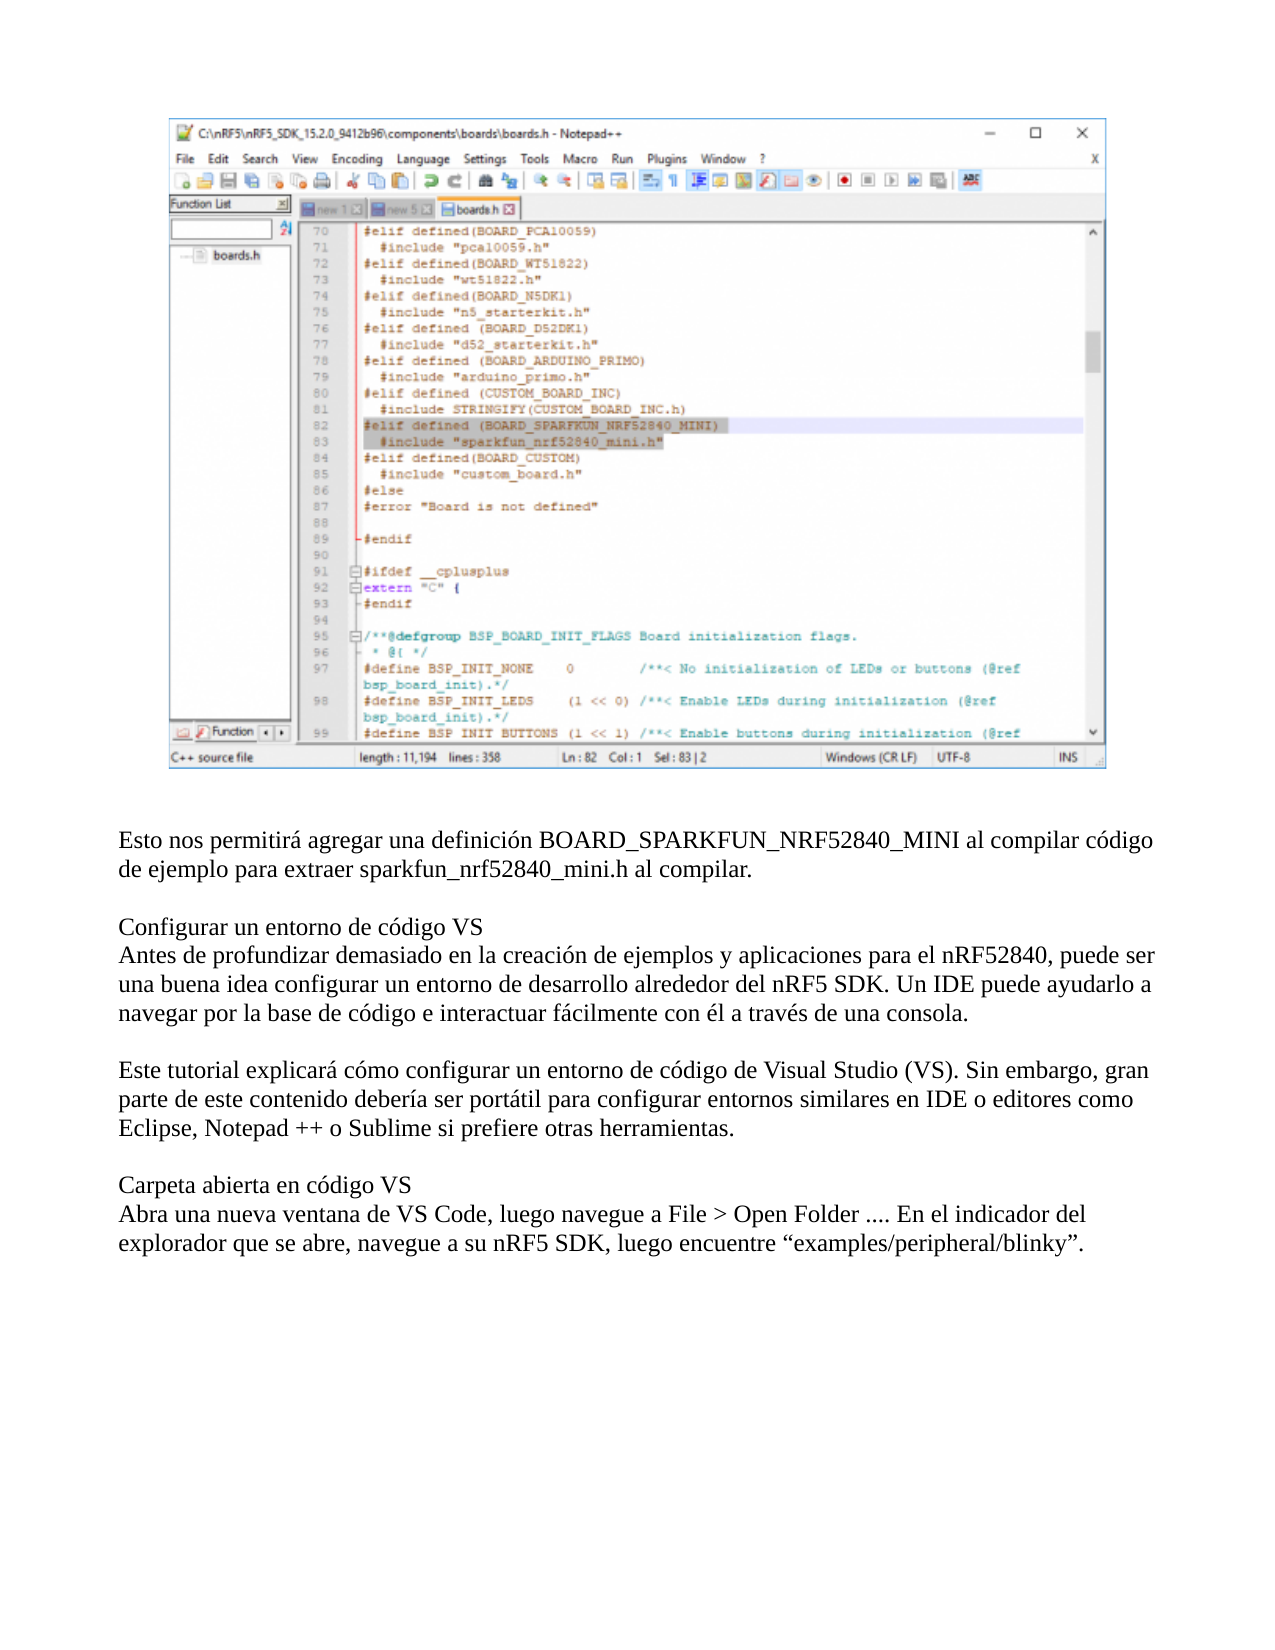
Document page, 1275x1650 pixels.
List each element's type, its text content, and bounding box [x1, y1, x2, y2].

text Este tutorial explicará cómo configurar un entorno de código de Visual Studio (VS). Sin embargo, gran parte de este contenido debería ser portátil para configurar entornos similares en IDE o editores como Eclipse, Notepad ++ o Sublime si prefiere otras herramientas. [118, 1056, 1157, 1142]
text Antes de profundizar demasiado en la creación de ejemplos y aplicaciones para el nRF52840, puede ser una buena idea configurar un entorno de desarrollo alrededor del nRF5 SDK. Un IDE puede ayudarlo a navegar por la base de código e interactuar fácilmente con él a través de una consola. [118, 941, 1157, 1027]
picture [168, 118, 1107, 769]
text Esto nos permitirá agregar una definición BOARD_SPARKFUN_NRF52840_MINI al compilar código de ejemplo para extraer sparkfun_nrf52840_mini.h al compilar. [118, 826, 1157, 883]
text Configurar un entorno de código VS [118, 912, 1157, 941]
text Abra una nueva ventana de VS Code, luego navegue a File > Open Folder .... En el indicador del explorador que se abre, navegue a su nRF5 SDK, luego encuentre “examples/peripheral/blinky”. [118, 1199, 1157, 1257]
text Carpeta abierta en código VS [118, 1171, 1157, 1199]
